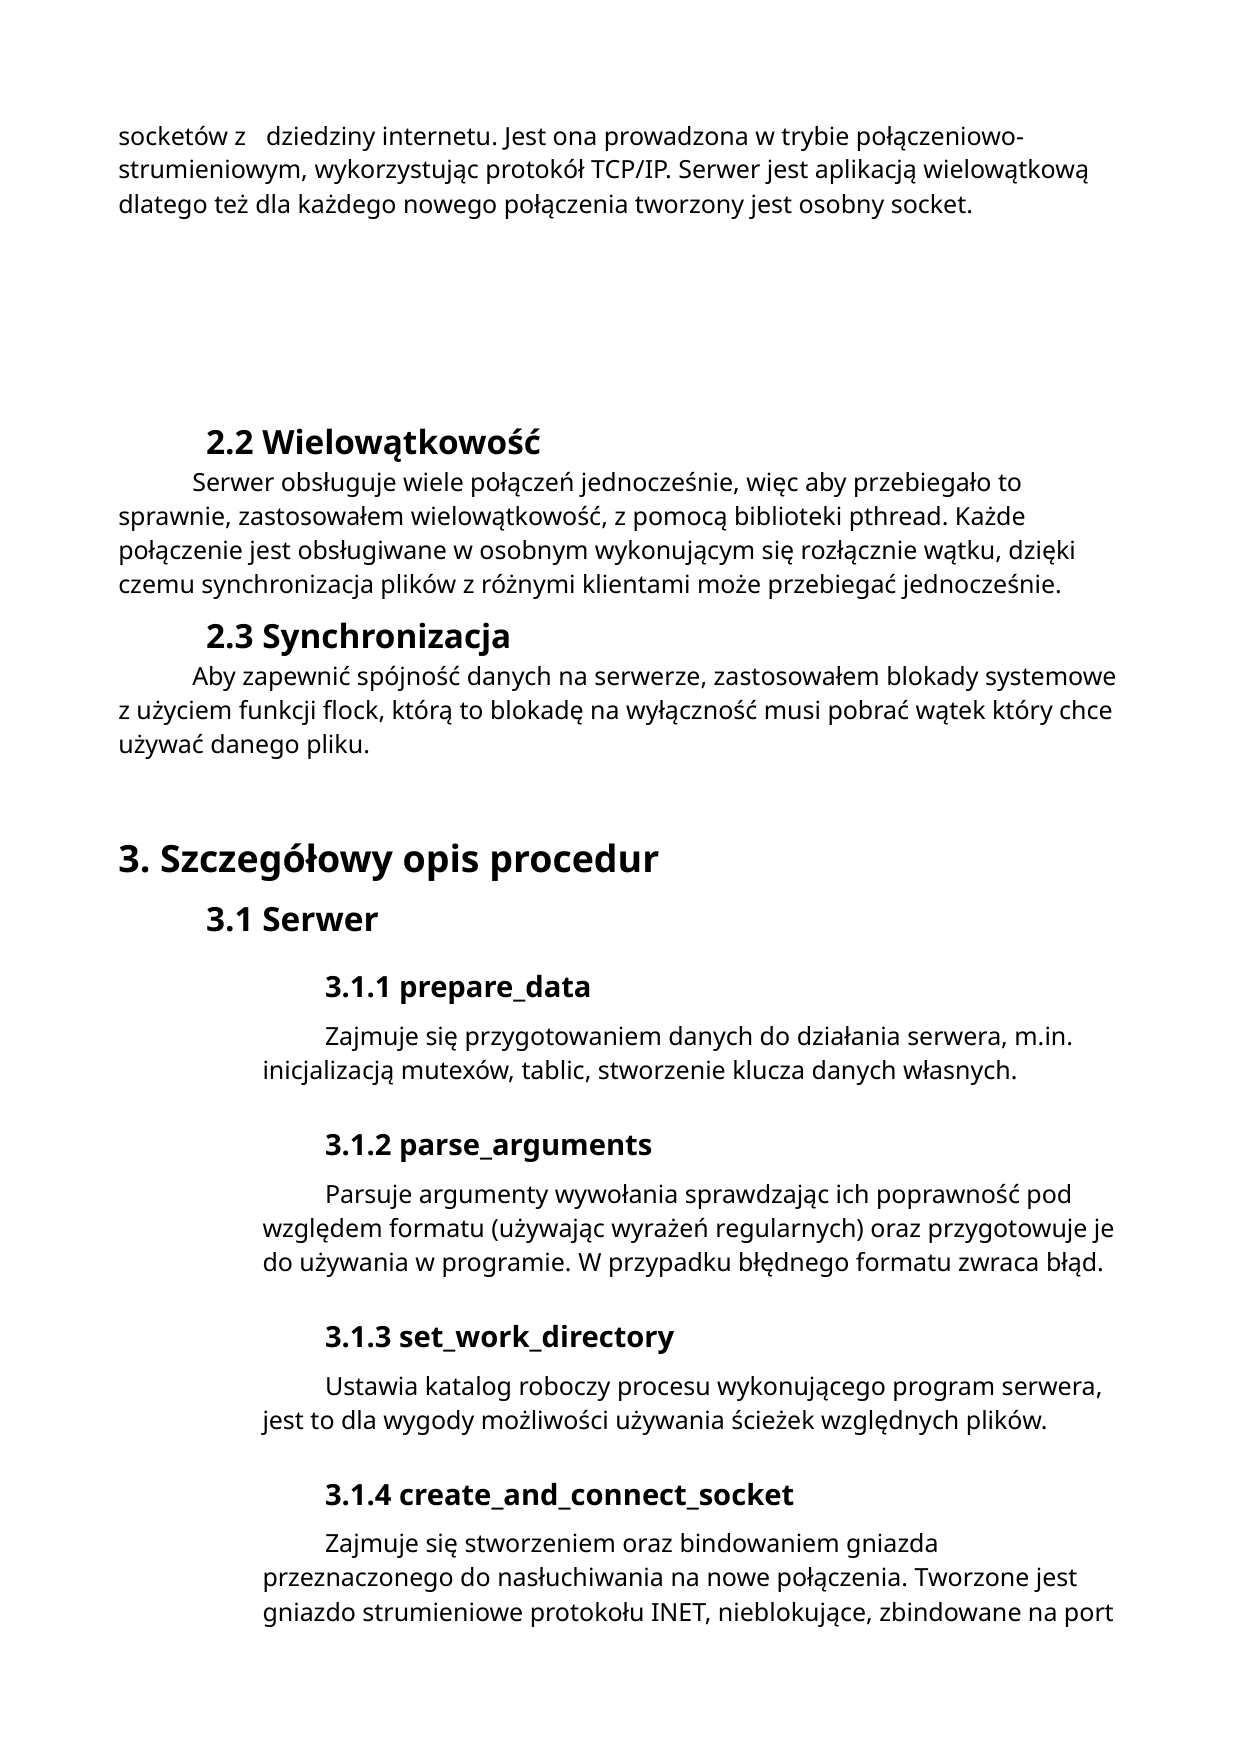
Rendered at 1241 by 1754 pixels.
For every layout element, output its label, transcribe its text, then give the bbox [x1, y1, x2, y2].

subtitle 3.1 Serwer [206, 896, 1122, 941]
subtitle 3.1.1 prepare_data [262, 966, 1122, 1006]
text Aby zapewnić spójność danych na serwerze, zastosowałem blokady systemowe z użyciem funkcji flock, którą to blokadę na wyłączność musi pobrać wątek który chce używać danego pliku. [118, 659, 1122, 761]
text socketów z dziedziny internetu. Jest ona prowadzona w trybie połączeniowo-strumieniowym, wykorzystując protokół TCP/IP. Serwer jest aplikacją wielowątkową dlatego też dla każdego nowego połączenia tworzony jest osobny socket. [118, 118, 1122, 220]
subtitle 2.2 Wielowątkowość [206, 419, 1122, 464]
text Zajmuje się stworzeniem oraz bindowaniem gniazda przeznaczonego do nasłuchiwania na nowe połączenia. Tworzone jest gniazdo strumieniowe protokołu INET, nieblokujące, zbindowane na port [262, 1526, 1122, 1628]
text Ustawia katalog roboczy procesu wykonującego program serwera, jest to dla wygody możliwości używania ścieżek względnych plików. [262, 1368, 1122, 1436]
subtitle 3.1.3 set_work_directory [262, 1316, 1122, 1356]
subtitle 3.1.4 create_and_connect_socket [262, 1474, 1122, 1513]
text Zajmuje się przygotowaniem danych do działania serwera, m.in. inicjalizacją mutexów, tablic, stworzenie klucza danych własnych. [262, 1018, 1122, 1087]
text Serwer obsługuje wiele połączeń jednocześnie, więc aby przebiegało to sprawnie, zastosowałem wielowątkowość, z pomocą biblioteki pthread. Każde połączenie jest obsługiwane w osobnym wykonującym się rozłącznie wątku, dzięki czemu synchronizacja plików z różnymi klientami może przebiegać jednocześnie. [118, 464, 1122, 601]
text Parsuje argumenty wywołania sprawdzając ich poprawność pod względem formatu (używając wyrażeń regularnych) oraz przygotowuje je do używania w programie. W przypadku błędnego formatu zwraca błąd. [262, 1176, 1122, 1278]
subtitle 2.3 Synchronizacja [206, 613, 1122, 659]
subtitle 3.1.2 parse_arguments [262, 1124, 1122, 1164]
subtitle 3. Szczegółowy opis procedur [118, 832, 1122, 883]
